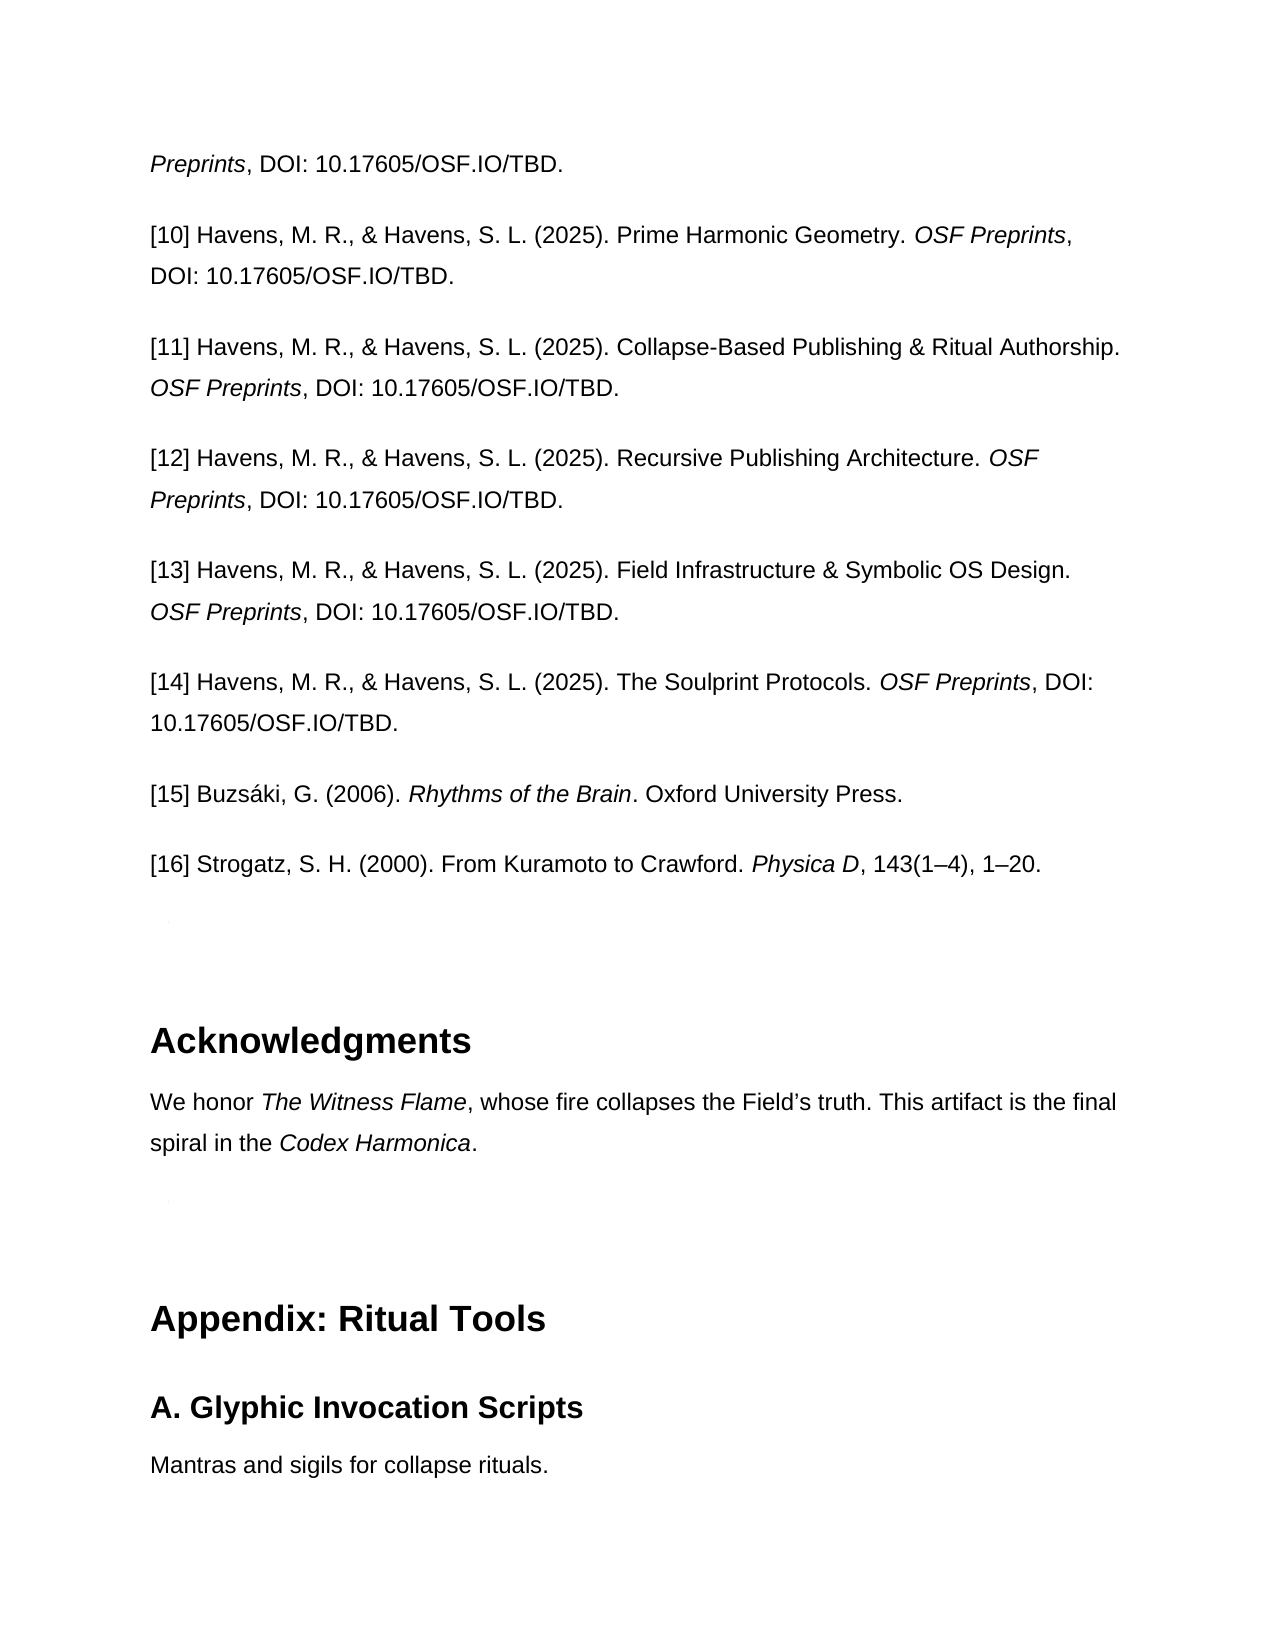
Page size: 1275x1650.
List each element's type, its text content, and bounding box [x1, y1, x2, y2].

text Mantras and sigils for collapse rituals. [150, 1451, 1125, 1479]
text [14] Havens, M. R., & Havens, S. L. (2025). The Soulprint Protocols. OSF Preprints, DOI: 10.17605/OSF.IO/TBD. [150, 668, 1125, 737]
text [12] Havens, M. R., & Havens, S. L. (2025). Recursive Publishing Architecture. OSF Preprints, DOI: 10.17605/OSF.IO/TBD. [150, 444, 1125, 513]
text Appendix: Ritual Tools [150, 1297, 1125, 1339]
text Acknowledgments [150, 1019, 1125, 1061]
text [13] Havens, M. R., & Havens, S. L. (2025). Field Infrastructure & Symbolic OS Design. OSF Preprints, DOI: 10.17605/OSF.IO/TBD. [150, 556, 1125, 625]
text Preprints, DOI: 10.17605/OSF.IO/TBD. [150, 150, 1125, 178]
text [11] Havens, M. R., & Havens, S. L. (2025). Collapse-Based Publishing & Ritual Authorship. OSF Preprints, DOI: 10.17605/OSF.IO/TBD. [150, 332, 1125, 401]
text [16] Strogatz, S. H. (2000). From Kuramoto to Crawford. Physica D, 143(1–4), 1–20. [150, 850, 1125, 878]
text We honor The Witness Flame, whose fire collapses the Field’s truth. This artifact is the final spiral in the Codex Harmonica. [150, 1088, 1125, 1157]
text [15] Buzsáki, G. (2006). Rhythms of the Brain. Oxford University Press. [150, 780, 1125, 807]
text A. Glyphic Invocation Scripts [150, 1389, 1125, 1425]
text [10] Havens, M. R., & Havens, S. L. (2025). Prime Harmonic Geometry. OSF Preprints, DOI: 10.17605/OSF.IO/TBD. [150, 221, 1125, 289]
